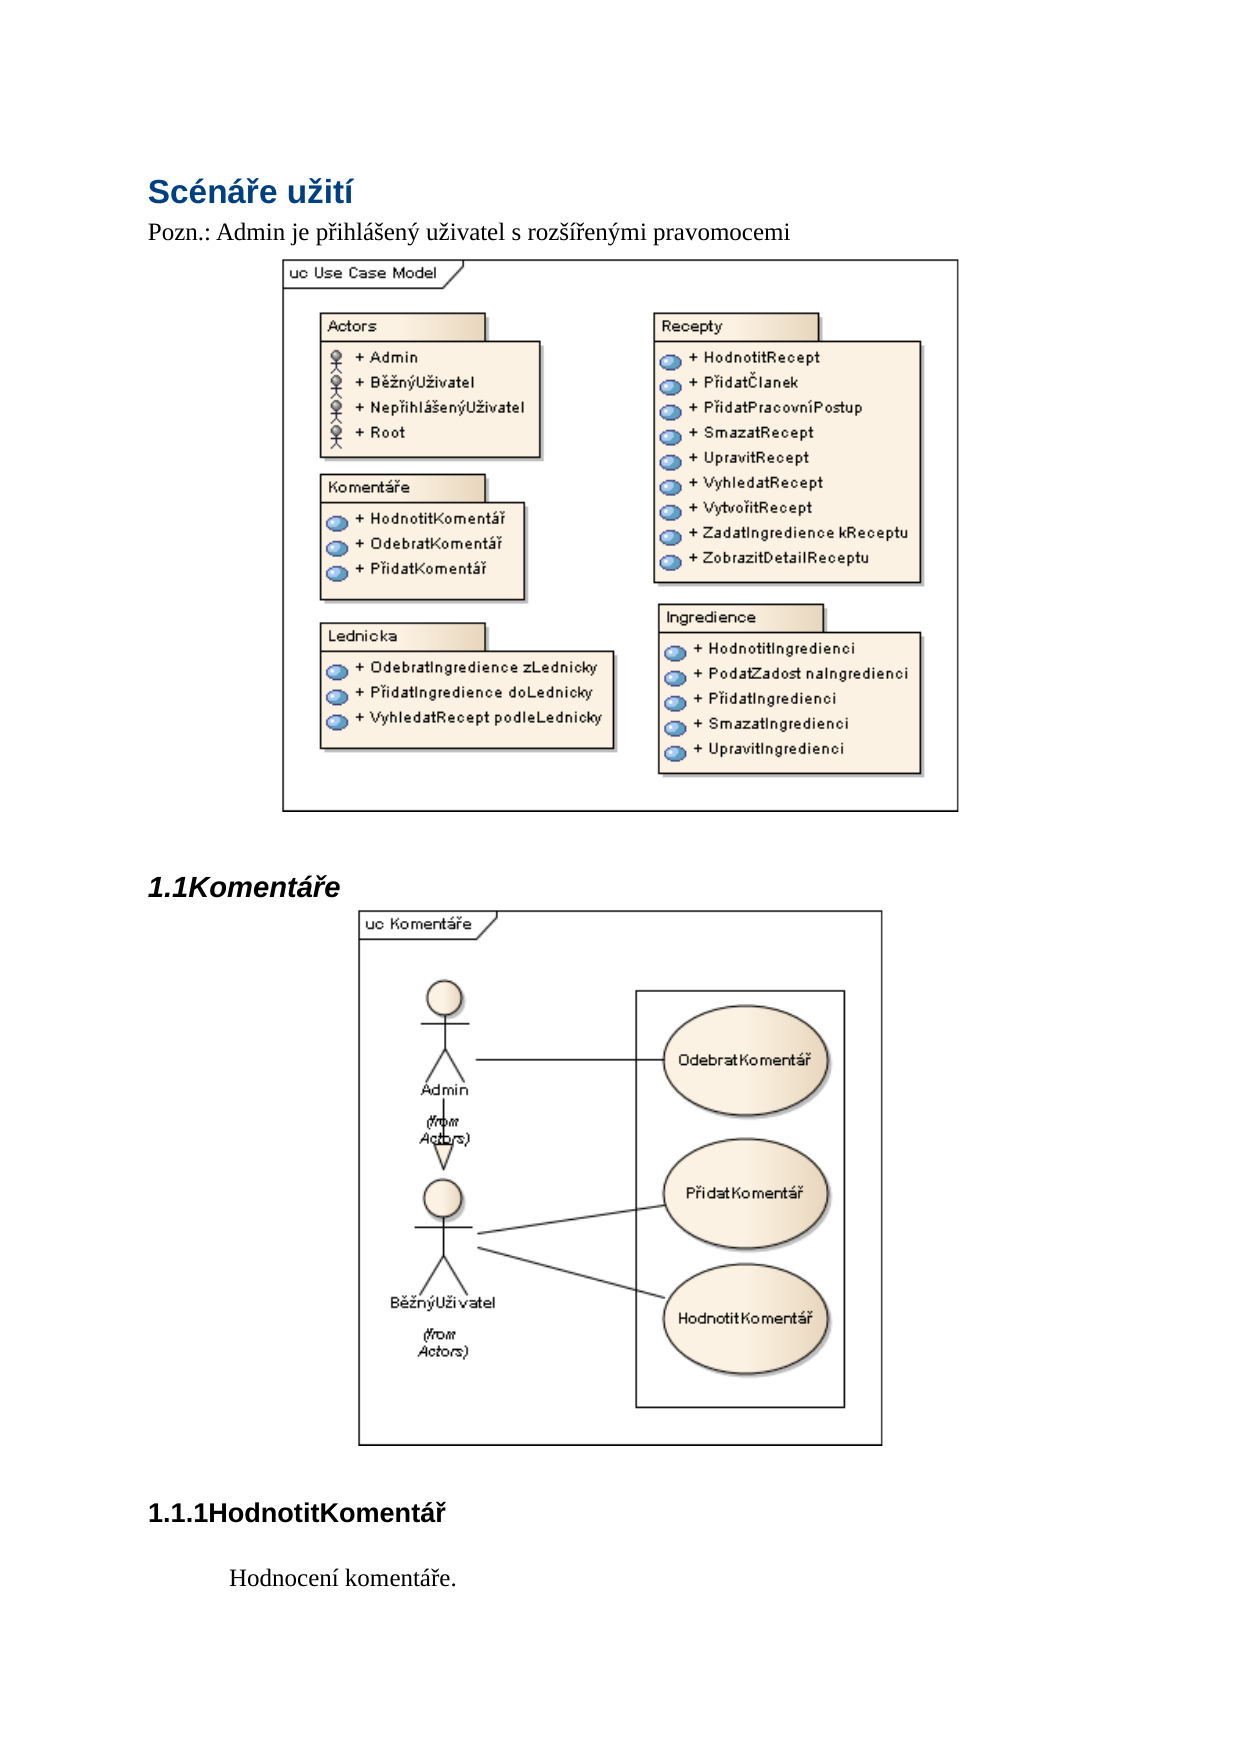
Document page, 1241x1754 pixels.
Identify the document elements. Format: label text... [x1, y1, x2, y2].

picture [357, 910, 883, 1446]
text Pozn.: Admin je přihlášený uživatel s rozšířenými pravomocemi [148, 217, 1093, 246]
subtitle HodnotitKomentář [148, 1497, 1093, 1528]
picture [281, 258, 959, 812]
subtitle Scénáře užití [148, 173, 1093, 211]
table_header Hodnocení komentáře. [223, 1564, 1048, 1592]
subtitle Komentáře [148, 870, 1093, 904]
